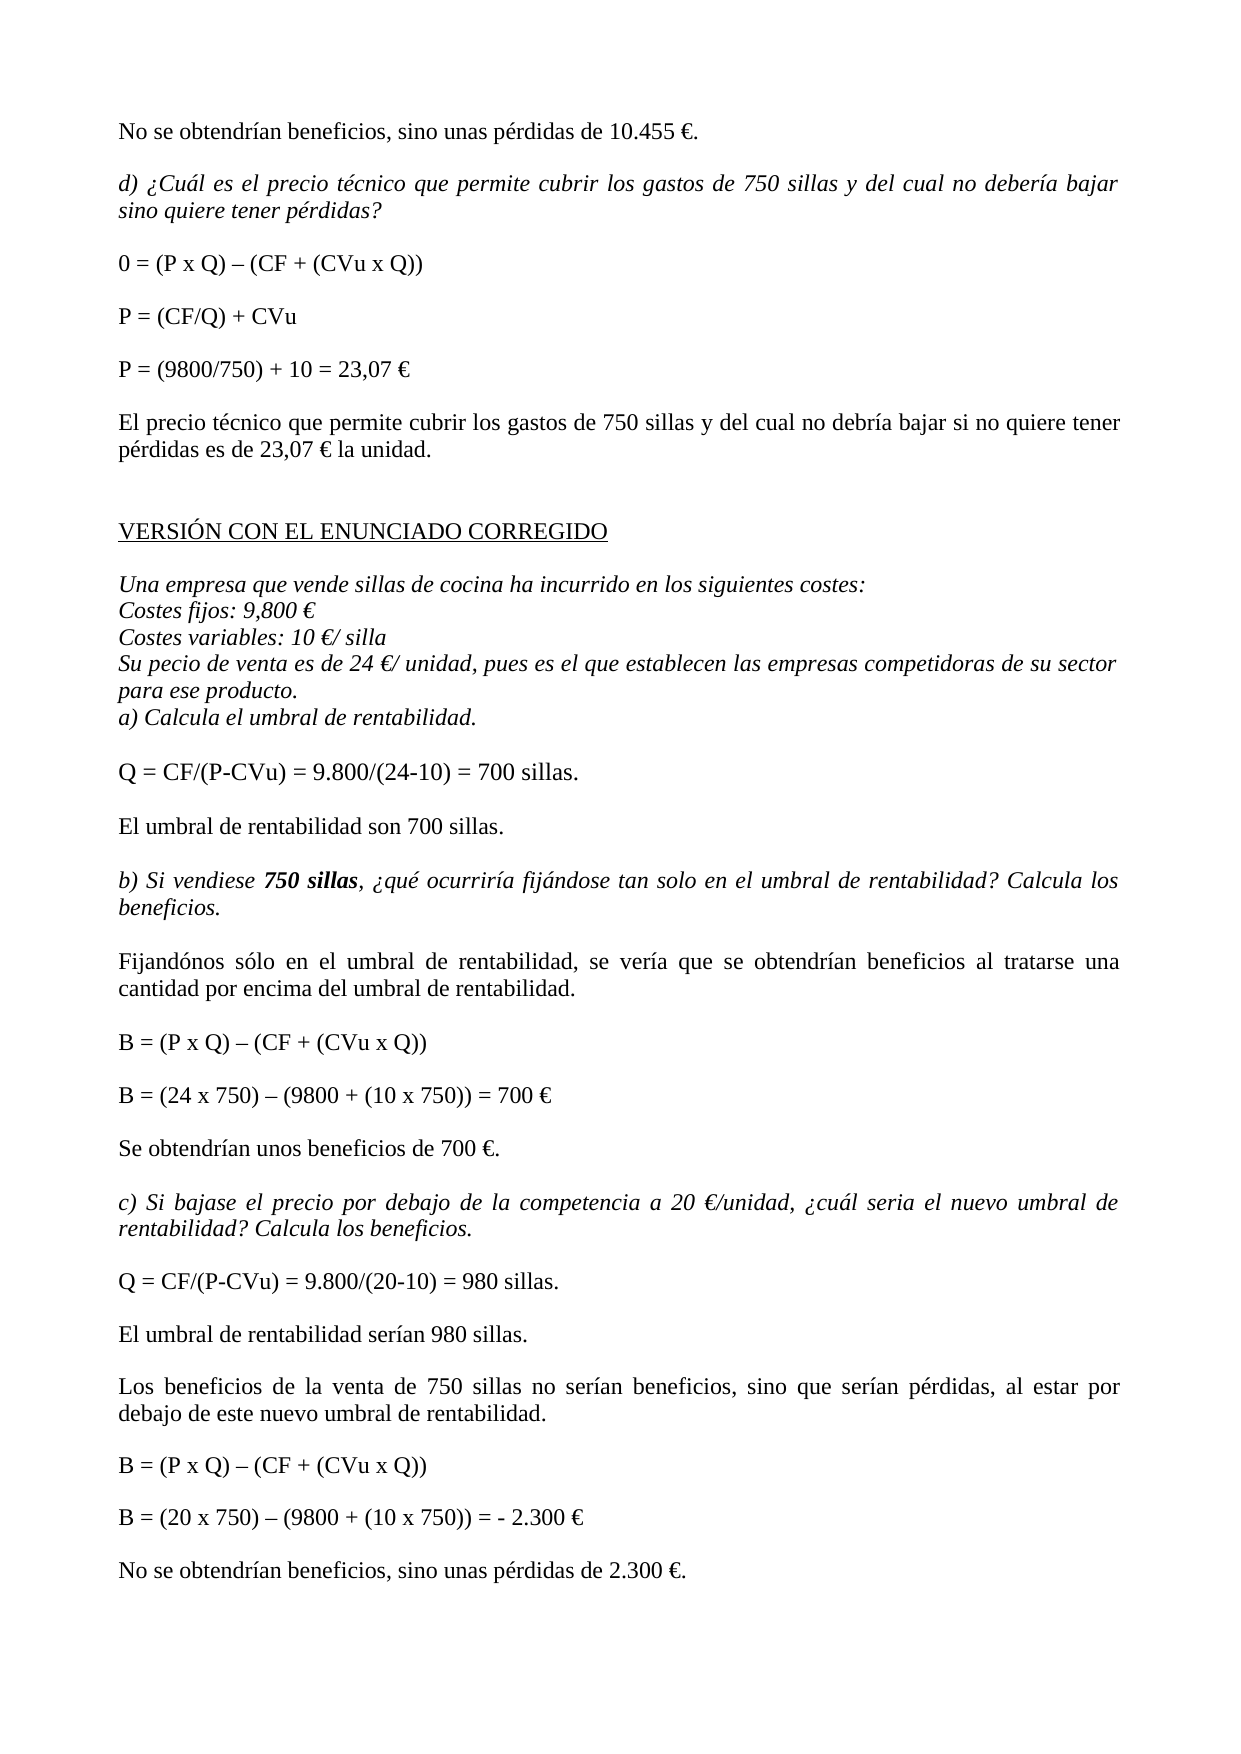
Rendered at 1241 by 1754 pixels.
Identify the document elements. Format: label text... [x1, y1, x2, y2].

text B = (P x Q) – (CF + (CVu x Q)) [118, 1452, 1122, 1478]
text b) Si vendiese 750 sillas, ¿qué ocurriría fijándose tan solo en el umbral de rentabilidad? Calcula los beneficios. [118, 868, 1122, 921]
text B = (24 x 750) – (9800 + (10 x 750)) = 700 € [118, 1082, 1122, 1109]
text a) Calcula el umbral de rentabilidad. [118, 704, 1122, 730]
text c) Si bajase el precio por debajo de la competencia a 20 €/unidad, ¿cuál seria el nuevo umbral de rentabilidad? Calcula los beneficios. [118, 1189, 1122, 1242]
text Q = CF/(P-CVu) = 9.800/(24-10) = 700 sillas. [118, 758, 1122, 786]
text P = (9800/750) + 10 = 23,07 € [118, 356, 1122, 383]
text No se obtendrían beneficios, sino unas pérdidas de 2.300 €. [118, 1557, 1122, 1584]
text B = (P x Q) – (CF + (CVu x Q)) [118, 1029, 1122, 1056]
text Costes variables: 10 €/ silla [118, 624, 1122, 651]
text Q = CF/(P-CVu) = 9.800/(20-10) = 980 sillas. [118, 1268, 1122, 1295]
text No se obtendrían beneficios, sino unas pérdidas de 10.455 €. [118, 118, 1122, 145]
text 0 = (P x Q) – (CF + (CVu x Q)) [118, 250, 1122, 276]
text Una empresa que vende sillas de cocina ha incurrido en los siguientes costes: [118, 571, 1122, 597]
text Se obtendrían unos beneficios de 700 €. [118, 1136, 1122, 1162]
text VERSIÓN CON EL ENUNCIADO CORREGIDO [118, 518, 1122, 544]
text d) ¿Cuál es el precio técnico que permite cubrir los gastos de 750 sillas y del cual no debería bajar sino quiere tener pérdidas? [118, 170, 1122, 223]
text B = (20 x 750) – (9800 + (10 x 750)) = - 2.300 € [118, 1504, 1122, 1531]
text Su pecio de venta es de 24 €/ unidad, pues es el que establecen las empresas competidoras de su sector para ese producto. [118, 651, 1122, 704]
text Costes fijos: 9,800 € [118, 597, 1122, 624]
text El umbral de rentabilidad son 700 sillas. [118, 813, 1122, 840]
text Fijandónos sólo en el umbral de rentabilidad, se vería que se obtendrían beneficios al tratarse una cantidad por encima del umbral de rentabilidad. [118, 948, 1122, 1002]
text P = (CF/Q) + CVu [118, 303, 1122, 329]
text El precio técnico que permite cubrir los gastos de 750 sillas y del cual no debría bajar si no quiere tener pérdidas es de 23,07 € la unidad. [118, 409, 1122, 462]
text Los beneficios de la venta de 750 sillas no serían beneficios, sino que serían pérdidas, al estar por debajo de este nuevo umbral de rentabilidad. [118, 1373, 1122, 1427]
text El umbral de rentabilidad serían 980 sillas. [118, 1321, 1122, 1348]
